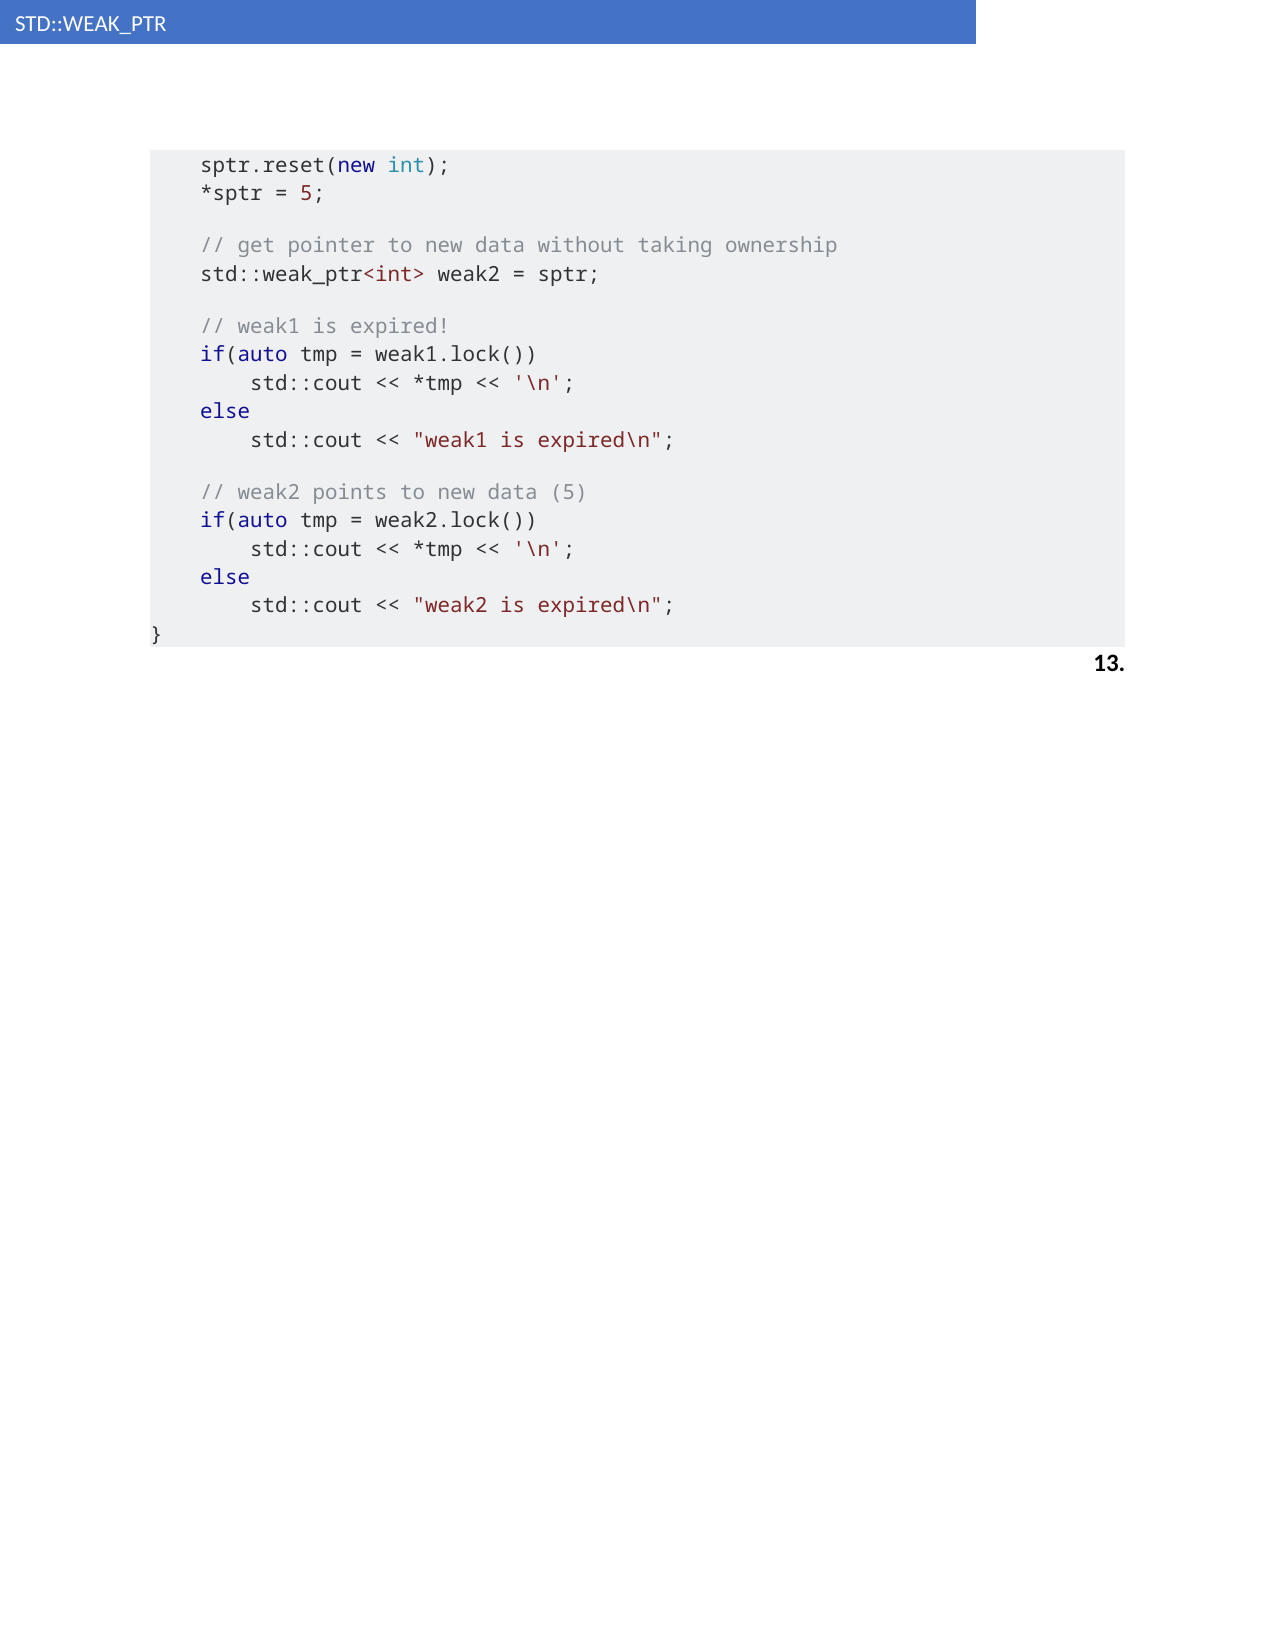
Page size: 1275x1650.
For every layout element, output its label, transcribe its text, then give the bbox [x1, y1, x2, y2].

text if(auto tmp = weak1.lock()) [150, 339, 1125, 368]
text std::weak_ptr<int> weak2 = sptr; [150, 259, 1125, 287]
text std::cout << *tmp << '\n'; [150, 534, 1125, 562]
text std::cout << "weak1 is expired\n"; [150, 425, 1125, 453]
text *sptr = 5; [150, 178, 1125, 207]
text if(auto tmp = weak2.lock()) [150, 505, 1125, 534]
text else [150, 562, 1125, 591]
text // weak1 is expired! [150, 311, 1125, 339]
text } [150, 619, 1125, 647]
text else [150, 396, 1125, 425]
text std::cout << "weak2 is expired\n"; [150, 591, 1125, 619]
text 13. [150, 647, 1125, 678]
text std::cout << *tmp << '\n'; [150, 368, 1125, 396]
text // get pointer to new data without taking ownership [150, 231, 1125, 259]
text // weak2 points to new data (5) [150, 477, 1125, 505]
text sptr.reset(new int); [150, 150, 1125, 178]
